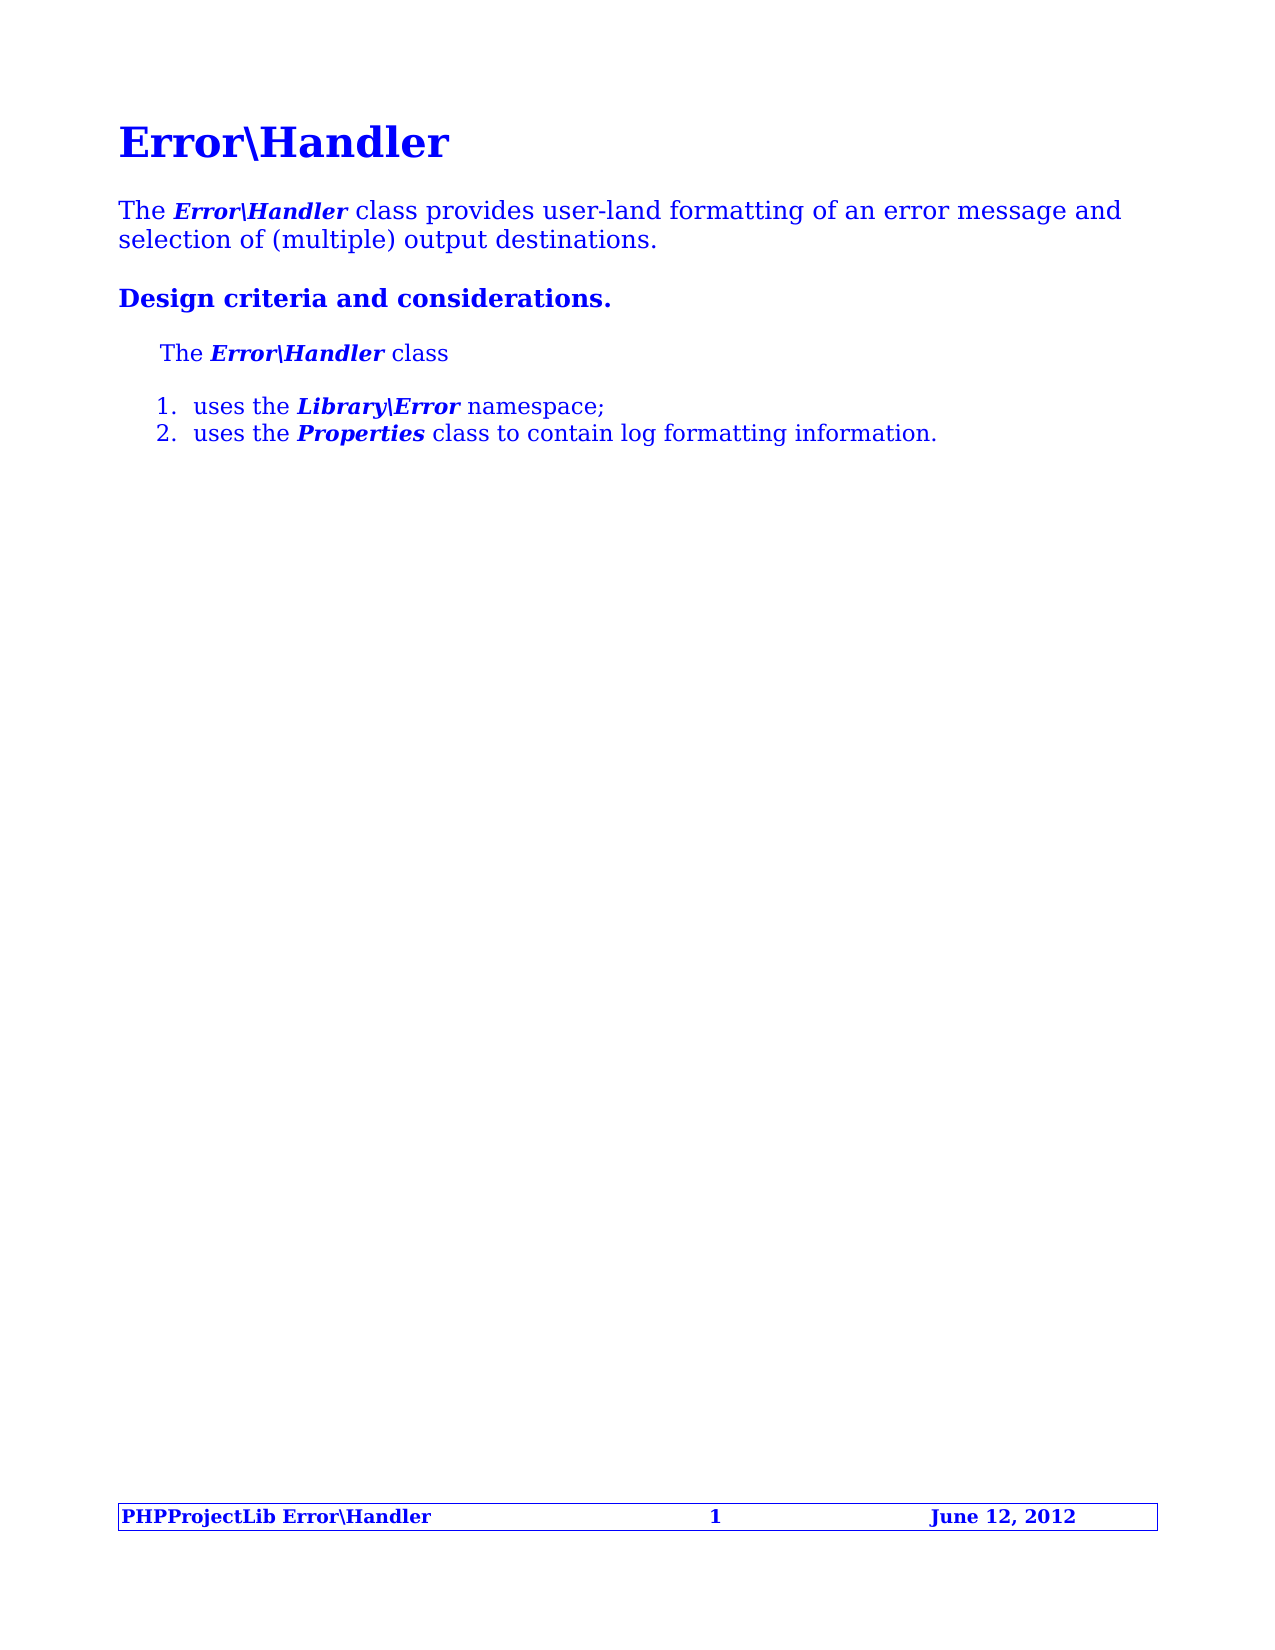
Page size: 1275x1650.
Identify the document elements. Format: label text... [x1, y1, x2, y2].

list uses the Properties class to contain log formatting information. [156, 420, 1157, 446]
text The Error\Handler class provides user-land formatting of an error message and selection of (multiple) output destinations. [118, 196, 1157, 254]
list uses the Library\Error namespace; [156, 393, 1157, 420]
title Design criteria and considerations. [118, 284, 1157, 313]
title Error\Handler [118, 118, 1157, 167]
text The Error\Handler class [159, 340, 1157, 366]
